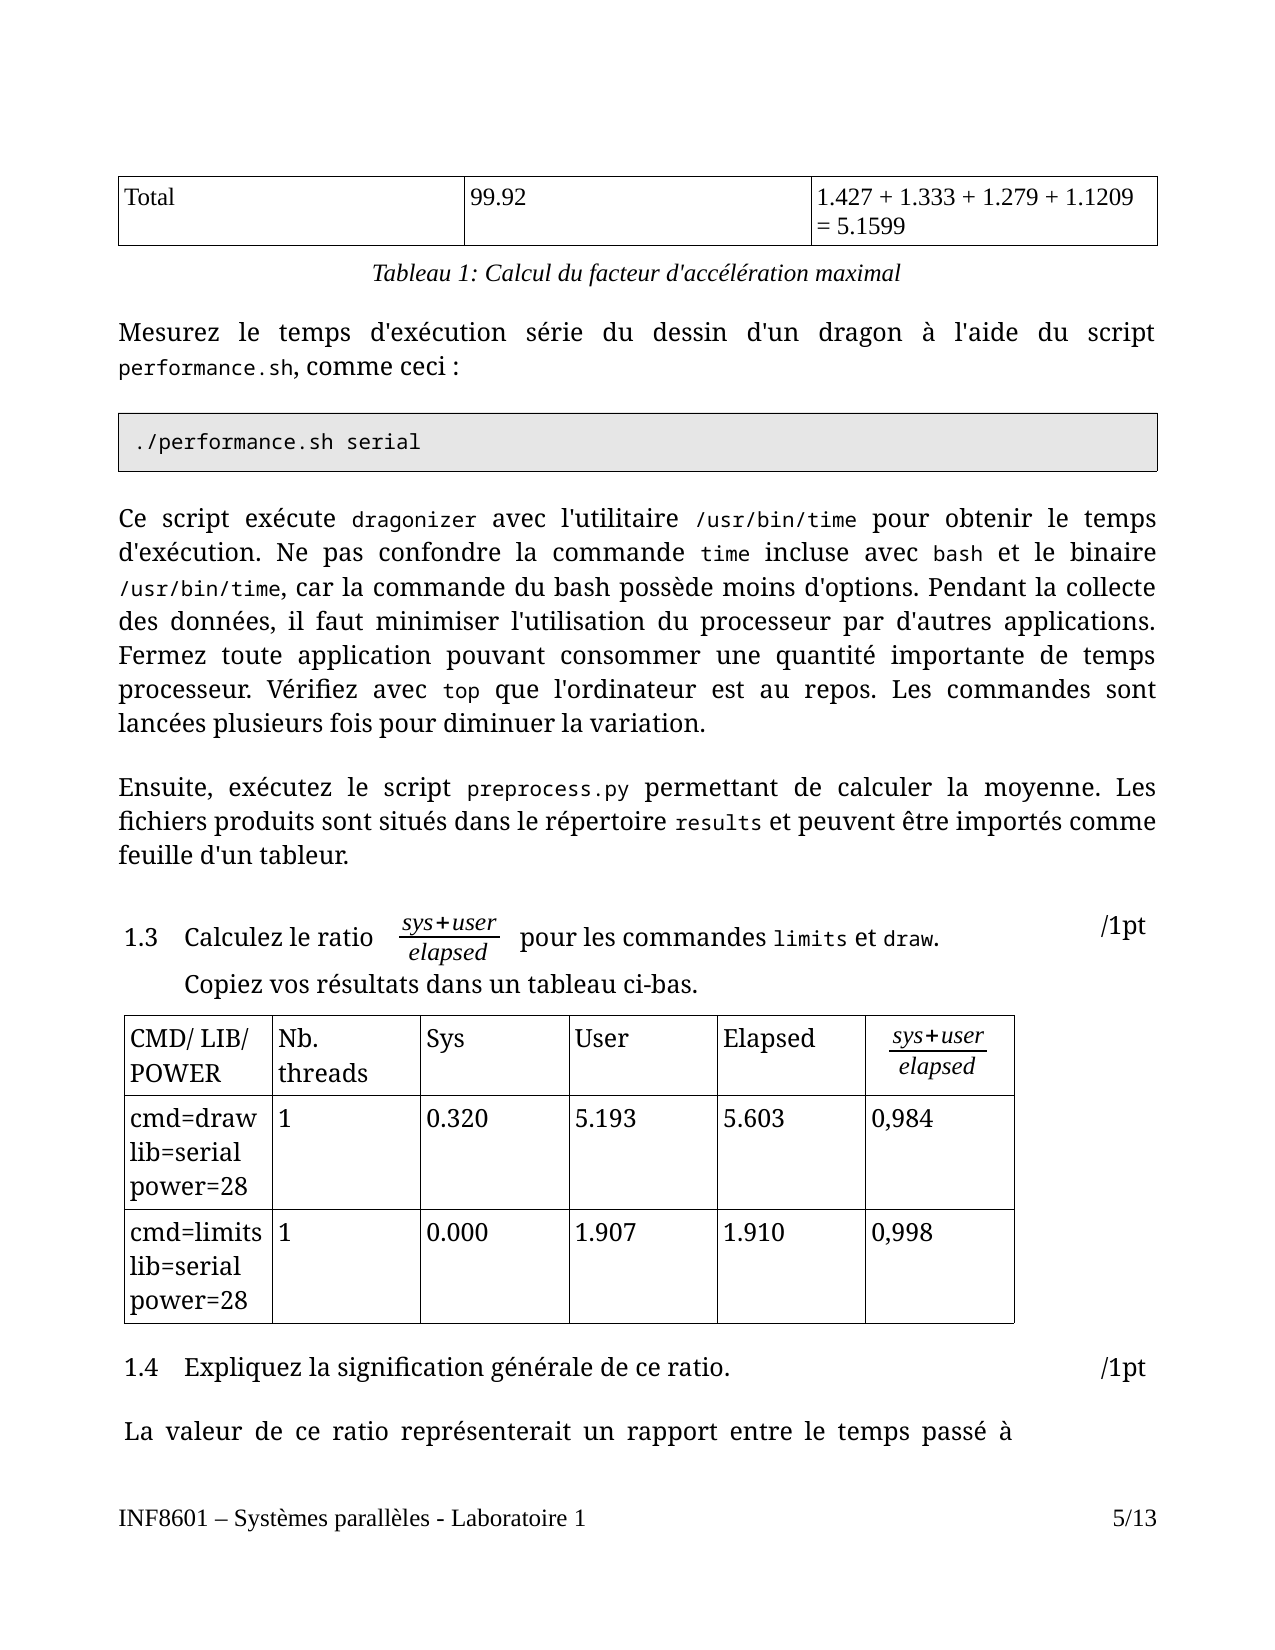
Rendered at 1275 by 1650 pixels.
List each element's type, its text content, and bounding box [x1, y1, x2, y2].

table_header Nb. threads [273, 1016, 420, 1095]
table_header /1pt [1089, 887, 1157, 1328]
table_cell Expliquez la signification générale de ce ratio. La valeur de ce ratio représenterait un rapport entre le temps passé à [118, 1329, 1019, 1453]
table_header [866, 1016, 1014, 1095]
text ./performance.sh serial [119, 414, 1157, 471]
table_cell [1020, 1329, 1088, 1453]
text Mesurez le temps d'exécution série du dessin d'un dragon à l'aide du script performance.sh, comme ceci : [118, 314, 1157, 382]
table_cell 99.92 [465, 177, 811, 245]
text Ce script exécute dragonizer avec l'utilitaire /usr/bin/time pour obtenir le temps d'exécution. Ne pas confondre la commande time incluse avec bash et le binaire /usr/bin/time, car la commande du bash possède moins d'options. Pendant la collecte des données, il faut minimiser l'utilisation du processeur par d'autres applications. Fermez toute application pouvant consommer une quantité importante de temps processeur. Vérifiez avec top que l'ordinateur est au repos. Les commandes sont lancées plusieurs fois pour diminuer la variation. [118, 501, 1157, 739]
table_cell 1.910 [718, 1210, 865, 1322]
text Ensuite, exécutez le script preprocess.py permettant de calculer la moyenne. Les fichiers produits sont situés dans le répertoire results et peuvent être importés comme feuille d'un tableur. [118, 769, 1157, 872]
table_cell 0.320 [421, 1096, 569, 1209]
table_cell 5.193 [570, 1096, 717, 1209]
table_cell 0.000 [421, 1210, 569, 1322]
table_cell 1 [273, 1096, 420, 1209]
table_cell 5.603 [718, 1096, 865, 1209]
table_cell 1.427 + 1.333 + 1.279 + 1.1209 = 5.1599 [812, 177, 1157, 245]
table_cell 0,998 [866, 1210, 1014, 1322]
table_cell 1 [273, 1210, 420, 1322]
table_header User [570, 1016, 717, 1095]
table_cell 0,984 [866, 1096, 1014, 1209]
table_cell cmd=draw lib=serial power=28 [125, 1096, 272, 1209]
table_header CMD/ LIB/ POWER [125, 1016, 272, 1095]
table_header Elapsed [718, 1016, 865, 1095]
table_cell /1pt [1089, 1329, 1157, 1453]
table_cell 1.907 [570, 1210, 717, 1322]
table_header Calculez le ratio pour les commandes limits et draw. Copiez vos résultats dans un tableau ci-bas. [118, 887, 1019, 1328]
table_cell cmd=limits lib=serial power=28 [125, 1210, 272, 1322]
table_header Sys [421, 1016, 569, 1095]
text Tableau 1: Calcul du facteur d'accélération maximal [118, 258, 1157, 287]
table_header [1020, 887, 1088, 1328]
table_cell Total [119, 177, 464, 245]
